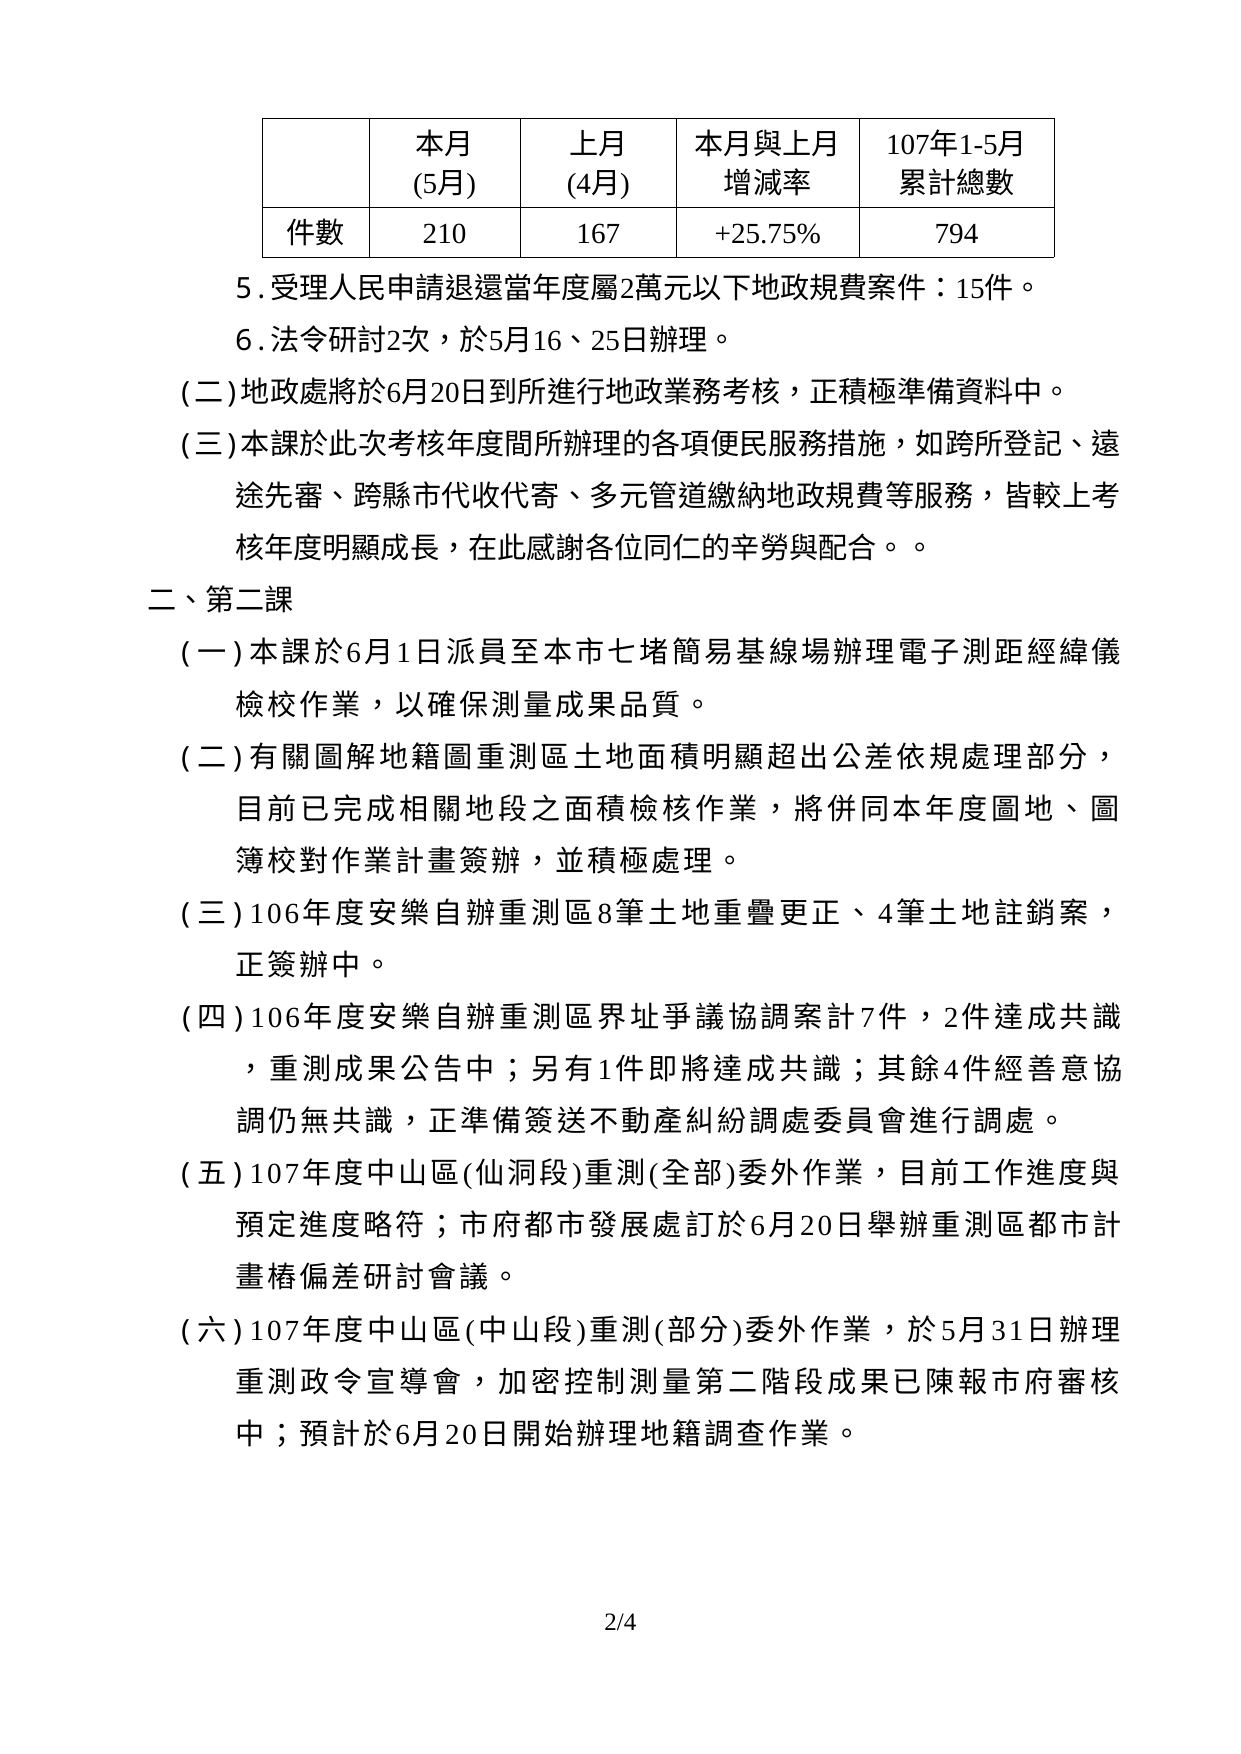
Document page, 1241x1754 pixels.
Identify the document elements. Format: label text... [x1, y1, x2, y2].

list 有關圖解地籍圖重測區土地面積明顯超出公差依規處理部分，目前已完成相關地段之面積檢核作業，將併同本年度圖地、圖簿校對作業計畫簽辦，並積極處理。 [176, 725, 1122, 882]
table_header 本月與上月 增減率 [677, 119, 859, 207]
list 本課於6月1日派員至本市七堵簡易基線場辦理電子測距經緯儀檢校作業，以確保測量成果品質。 [176, 621, 1122, 725]
list 106年度安樂自辦重測區8筆土地重疊更正、4筆土地註銷案，正簽辦中。 [176, 882, 1122, 986]
table_cell 794 [860, 208, 1054, 257]
table_cell +25.75% [677, 208, 859, 257]
list 第二課 [147, 569, 1122, 621]
list 106年度安樂自辦重測區界址爭議協調案計7件，2件達成共識，重測成果公告中；另有1件即將達成共識；其餘4件經善意協調仍無共識，正準備簽送不動產糾紛調處委員會進行調處。 [177, 986, 1122, 1142]
list 本課於此次考核年度間所辦理的各項便民服務措施，如跨所登記、遠途先審、跨縣市代收代寄、多元管道繳納地政規費等服務，皆較上考核年度明顯成長，在此感謝各位同仁的辛勞與配合。。 [176, 413, 1122, 569]
table_header 上月 (4月) [521, 119, 676, 207]
table_cell 167 [521, 208, 676, 257]
table_header 107年1-5月 累計總數 [860, 119, 1054, 207]
list 地政處將於6月20日到所進行地政業務考核，正積極準備資料中。 [176, 361, 1122, 413]
list 法令研討2次，於5月16、25日辦理。 [235, 309, 1122, 361]
table_cell 210 [370, 208, 520, 257]
table_header 本月 (5月) [370, 119, 520, 207]
table_cell 件數 [263, 208, 369, 257]
table_header [263, 119, 369, 207]
list 受理人民申請退還當年度屬2萬元以下地政規費案件：15件。 [235, 257, 1122, 309]
list 107年度中山區(仙洞段)重測(全部)委外作業，目前工作進度與預定進度略符；市府都市發展處訂於6月20日舉辦重測區都市計畫樁偏差研討會議。 [176, 1142, 1122, 1298]
list 107年度中山區(中山段)重測(部分)委外作業，於5月31日辦理重測政令宣導會，加密控制測量第二階段成果已陳報市府審核中；預計於6月20日開始辦理地籍調查作業。 [176, 1298, 1122, 1454]
